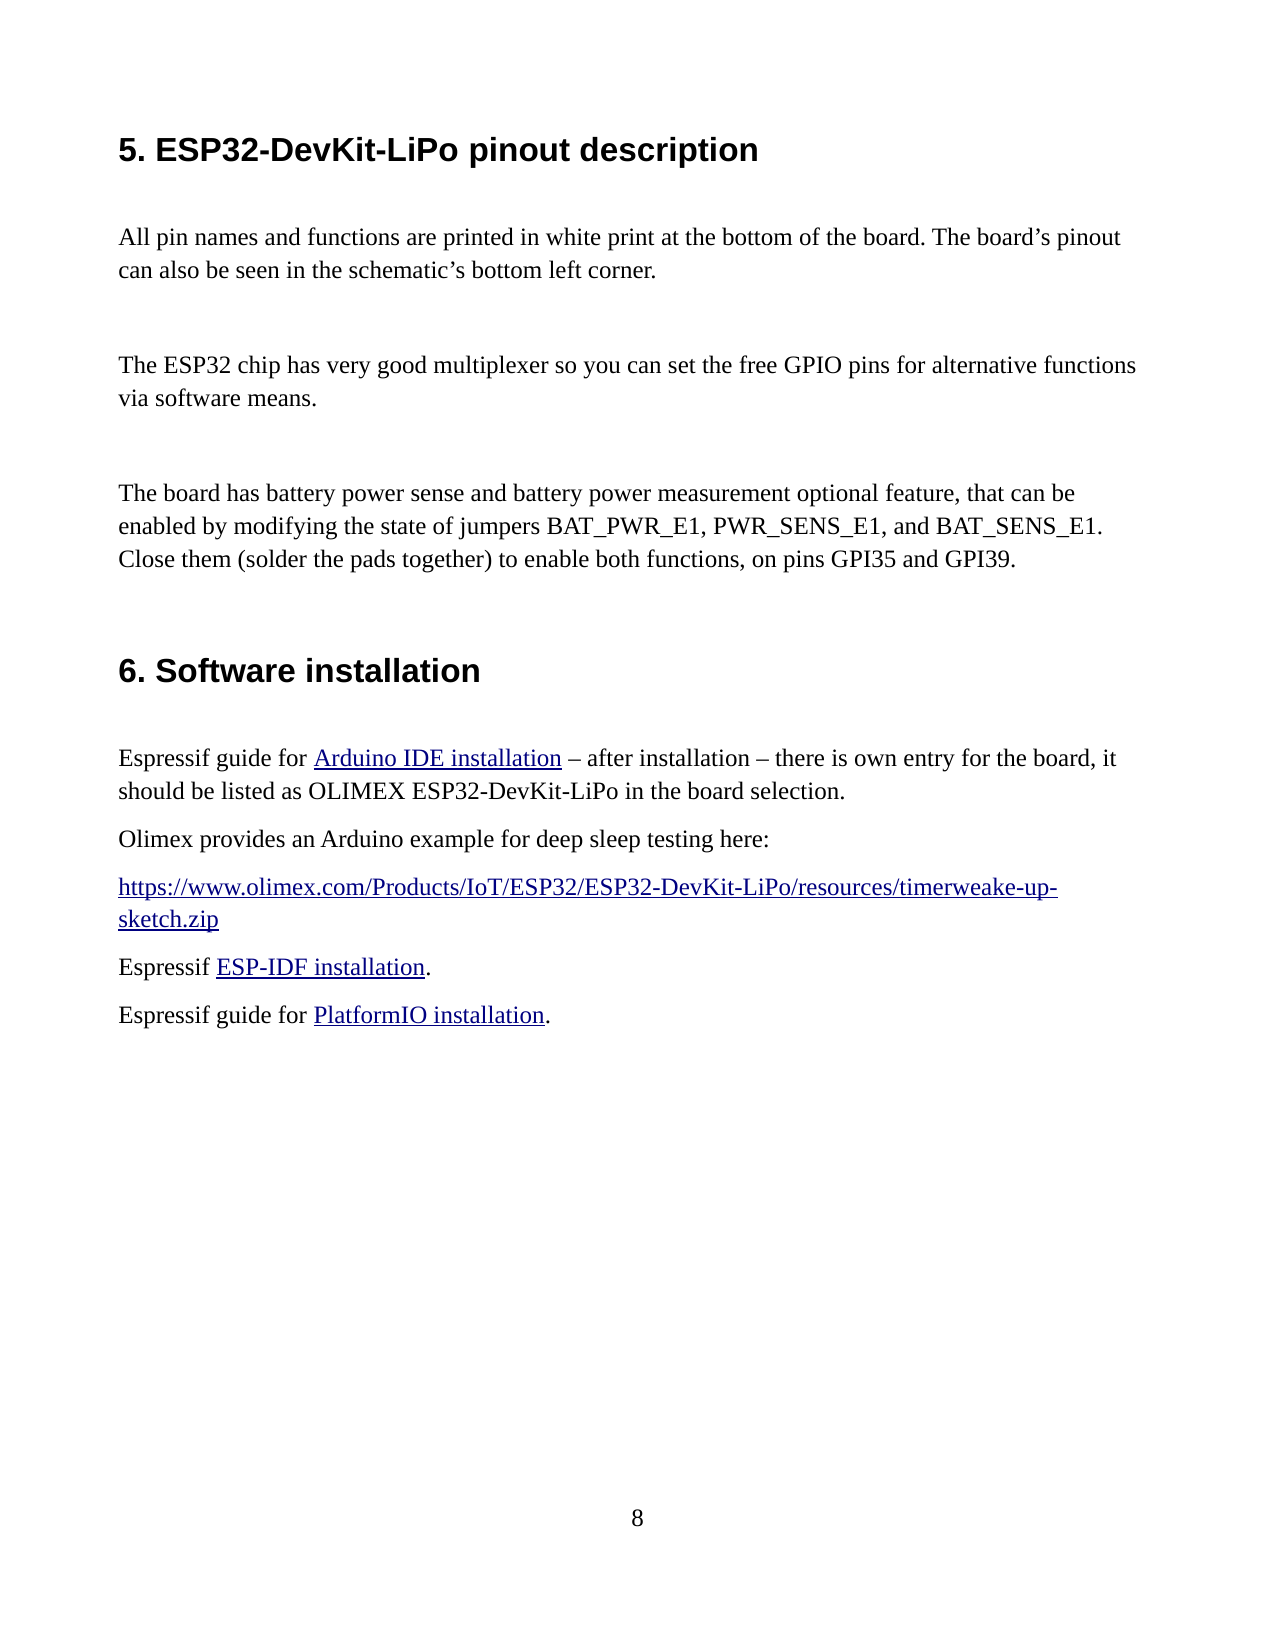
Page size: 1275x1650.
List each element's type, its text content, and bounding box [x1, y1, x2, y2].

text All pin names and functions are printed in white print at the bottom of the board. The board’s pinout can also be seen in the schematic’s bottom left corner. [118, 222, 1157, 284]
text Espressif guide for PlatformIO installation. [118, 1000, 1157, 1028]
text Espressif ESP-IDF installation. [118, 952, 1157, 981]
text The ESP32 chip has very good multiplexer so you can set the free GPIO pins for alternative functions via software means. [118, 350, 1157, 412]
text The board has battery power sense and battery power measurement optional feature, that can be enabled by modifying the state of jumpers BAT_PWR_E1, PWR_SENS_E1, and BAT_SENS_E1. Close them (solder the pads together) to enable both functions, on pins GPI35 and GPI39. [118, 478, 1157, 573]
subtitle 6. Software installation [118, 651, 1157, 690]
text Espressif guide for Arduino IDE installation – after installation – there is own entry for the board, it should be listed as OLIMEX ESP32-DevKit-LiPo in the board selection. [118, 743, 1157, 805]
subtitle 5. ESP32-DevKit-LiPo pinout description [118, 130, 1157, 168]
text https://www.olimex.com/Products/IoT/ESP32/ESP32-DevKit-LiPo/resources/timerweake-up-sketch.zip [118, 872, 1157, 933]
text Olimex provides an Arduino example for deep sleep testing here: [118, 824, 1157, 853]
